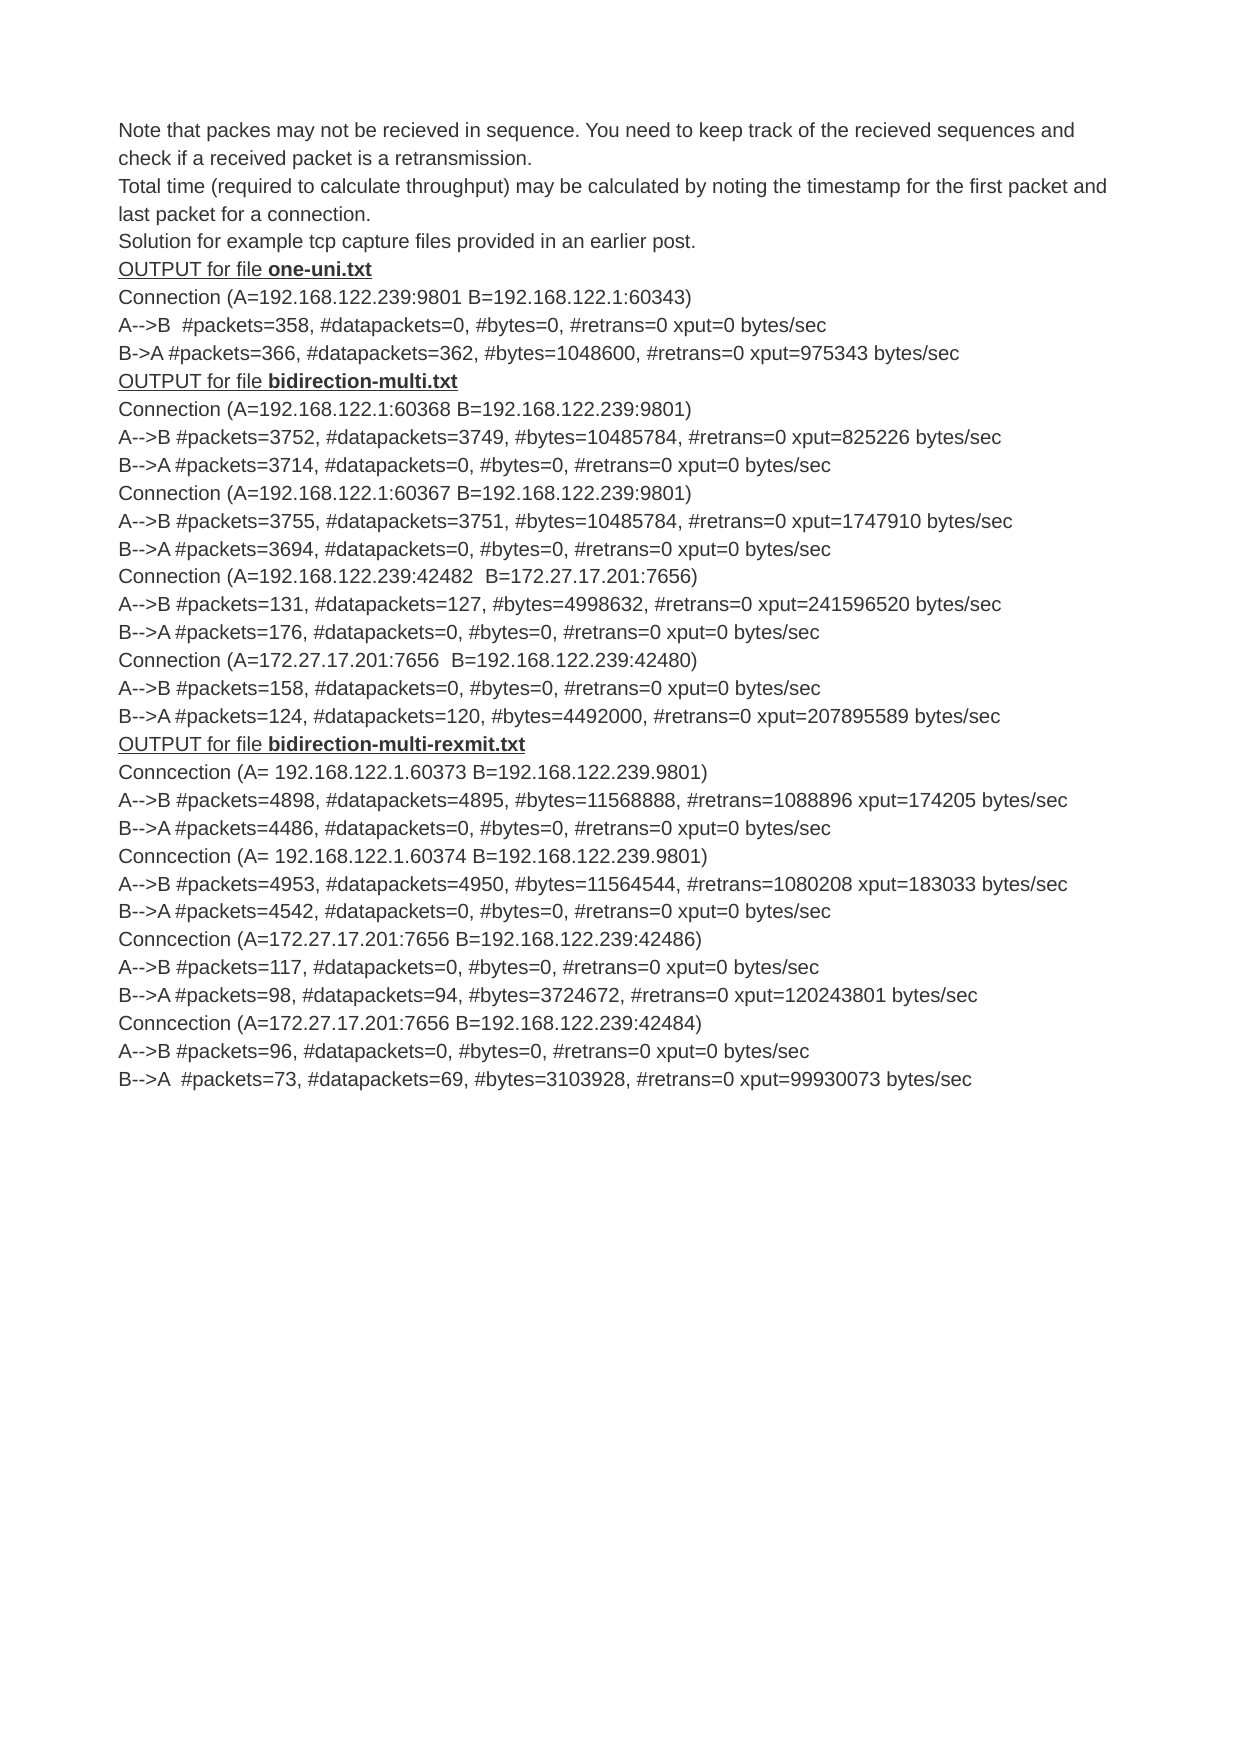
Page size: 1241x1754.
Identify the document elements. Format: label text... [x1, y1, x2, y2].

text Conncection (A=172.27.17.201:7656 B=192.168.122.239:42486) [118, 928, 1122, 951]
text B-->A #packets=98, #datapackets=94, #bytes=3724672, #retrans=0 xput=120243801 bytes/sec [118, 983, 1122, 1007]
text Connection (A=192.168.122.239:42482 B=172.27.17.201:7656) [118, 565, 1122, 588]
text B-->A #packets=4486, #datapackets=0, #bytes=0, #retrans=0 xput=0 bytes/sec [118, 816, 1122, 839]
text B->A #packets=366, #datapackets=362, #bytes=1048600, #retrans=0 xput=975343 bytes/sec [118, 341, 1122, 365]
text B-->A #packets=3694, #datapackets=0, #bytes=0, #retrans=0 xput=0 bytes/sec [118, 537, 1122, 560]
text A-->B #packets=158, #datapackets=0, #bytes=0, #retrans=0 xput=0 bytes/sec [118, 676, 1122, 700]
text B-->A #packets=3714, #datapackets=0, #bytes=0, #retrans=0 xput=0 bytes/sec [118, 453, 1122, 476]
text A-->B #packets=4953, #datapackets=4950, #bytes=11564544, #retrans=1080208 xput=183033 bytes/sec [118, 872, 1122, 895]
text A-->B #packets=96, #datapackets=0, #bytes=0, #retrans=0 xput=0 bytes/sec [118, 1039, 1122, 1063]
text A-->B #packets=3755, #datapackets=3751, #bytes=10485784, #retrans=0 xput=1747910 bytes/sec [118, 509, 1122, 532]
text Conncection (A= 192.168.122.1.60373 B=192.168.122.239.9801) [118, 760, 1122, 783]
text Note that packes may not be recieved in sequence. You need to keep track of the recieved sequences and check if a received packet is a retransmission. [118, 118, 1122, 169]
text A-->B #packets=117, #datapackets=0, #bytes=0, #retrans=0 xput=0 bytes/sec [118, 956, 1122, 979]
text B-->A #packets=73, #datapackets=69, #bytes=3103928, #retrans=0 xput=99930073 bytes/sec [118, 1067, 1122, 1091]
text B-->A #packets=176, #datapackets=0, #bytes=0, #retrans=0 xput=0 bytes/sec [118, 621, 1122, 644]
text Conncection (A=172.27.17.201:7656 B=192.168.122.239:42484) [118, 1011, 1122, 1035]
text Conncection (A= 192.168.122.1.60374 B=192.168.122.239.9801) [118, 844, 1122, 867]
text A-->B #packets=4898, #datapackets=4895, #bytes=11568888, #retrans=1088896 xput=174205 bytes/sec [118, 788, 1122, 811]
text Connection (A=192.168.122.1:60367 B=192.168.122.239:9801) [118, 481, 1122, 504]
text A-->B #packets=3752, #datapackets=3749, #bytes=10485784, #retrans=0 xput=825226 bytes/sec [118, 425, 1122, 448]
text A-->B #packets=358, #datapackets=0, #bytes=0, #retrans=0 xput=0 bytes/sec [118, 313, 1122, 337]
text A-->B #packets=131, #datapackets=127, #bytes=4998632, #retrans=0 xput=241596520 bytes/sec [118, 593, 1122, 616]
text Solution for example tcp capture files provided in an earlier post. [118, 230, 1122, 253]
text Connection (A=192.168.122.1:60368 B=192.168.122.239:9801) [118, 397, 1122, 421]
text Connection (A=172.27.17.201:7656 B=192.168.122.239:42480) [118, 648, 1122, 672]
text B-->A #packets=124, #datapackets=120, #bytes=4492000, #retrans=0 xput=207895589 bytes/sec [118, 704, 1122, 728]
text B-->A #packets=4542, #datapackets=0, #bytes=0, #retrans=0 xput=0 bytes/sec [118, 900, 1122, 923]
text OUTPUT for file one-uni.txt [118, 258, 1122, 281]
text Connection (A=192.168.122.239:9801 B=192.168.122.1:60343) [118, 286, 1122, 309]
text OUTPUT for file bidirection-multi.txt [118, 369, 1122, 393]
text OUTPUT for file bidirection-multi-rexmit.txt [118, 732, 1122, 756]
text Total time (required to calculate throughput) may be calculated by noting the timestamp for the first packet and last packet for a connection. [118, 174, 1122, 225]
